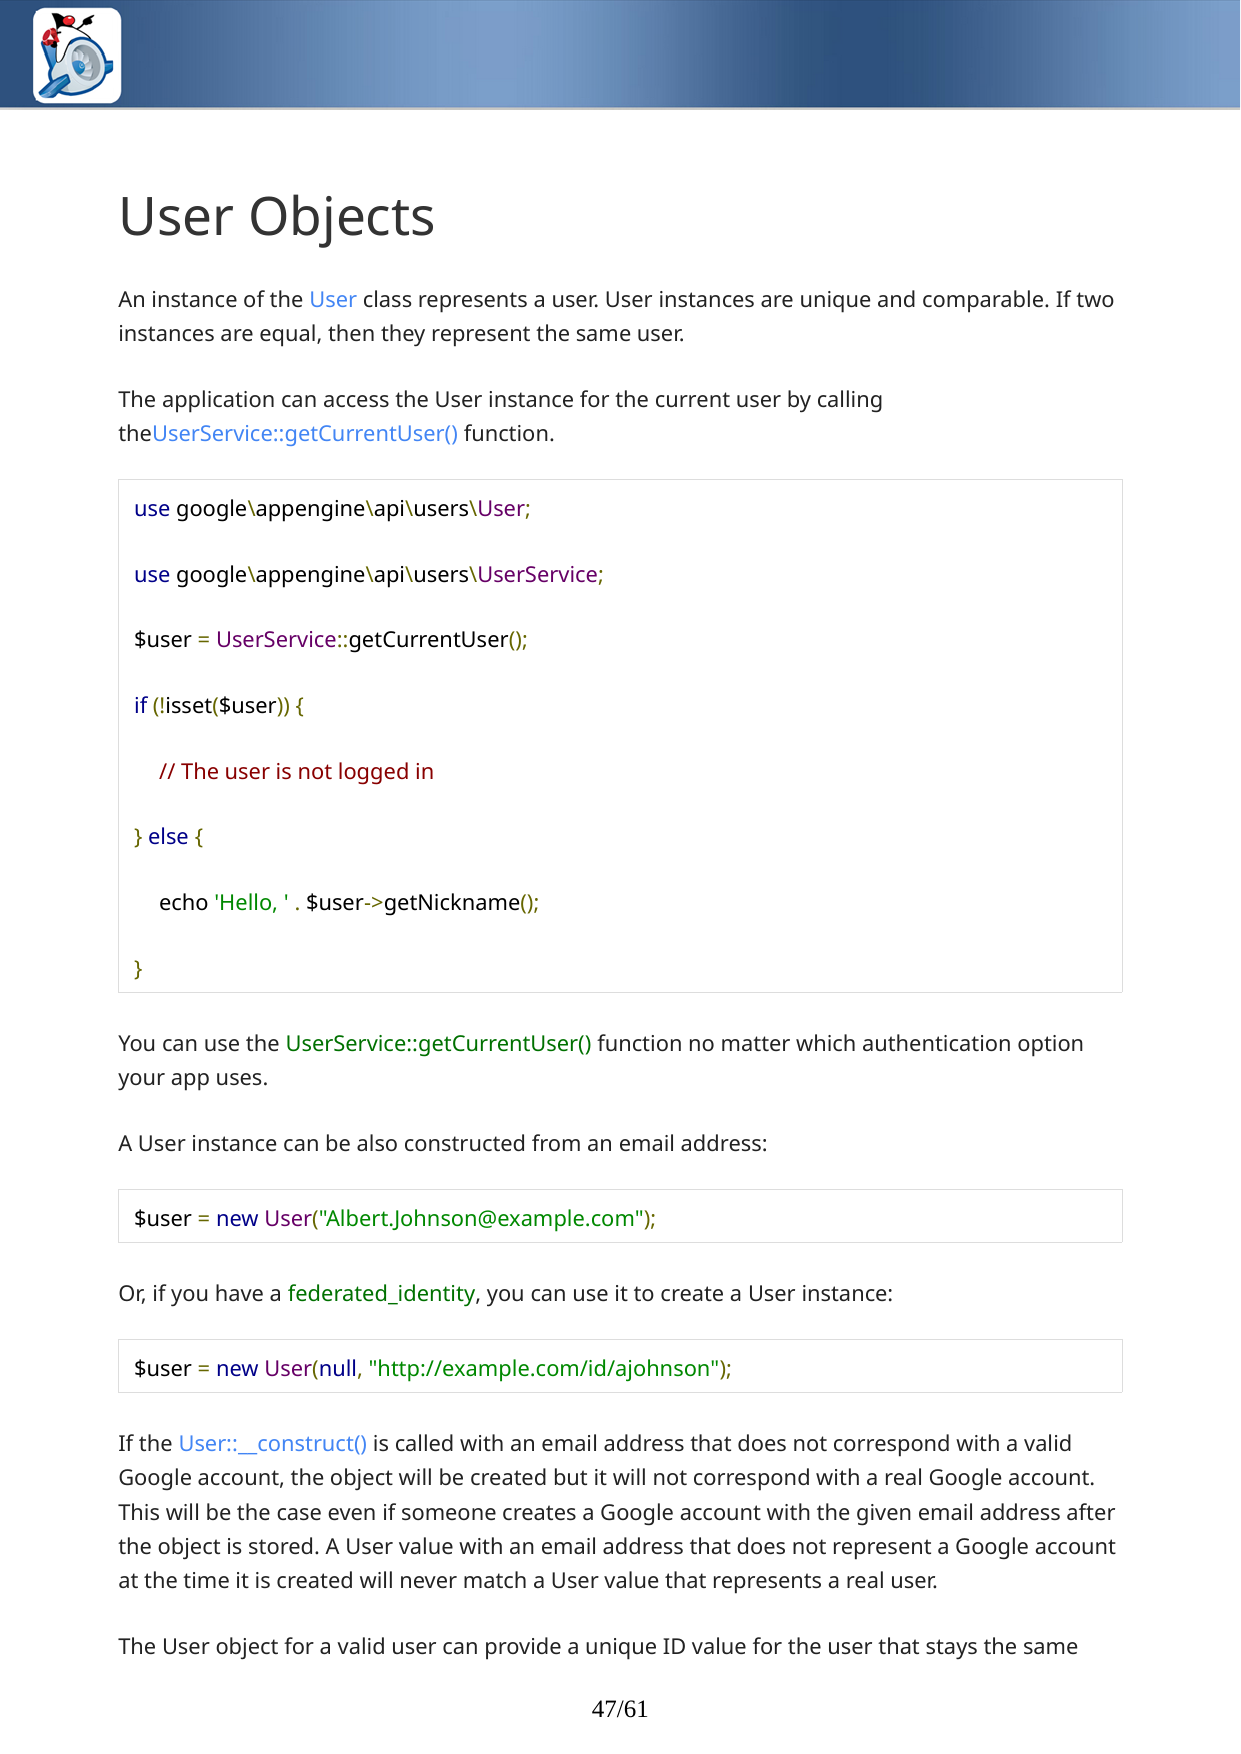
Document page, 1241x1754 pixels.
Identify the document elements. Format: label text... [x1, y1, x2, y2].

text echo 'Hello, ' . $user->getNickname(); [119, 873, 1122, 917]
text The application can access the User instance for the current user by calling theUserService::getCurrentUser() function. [118, 379, 1122, 448]
text use google\appengine\api\users\UserService; [119, 545, 1122, 588]
text if (!isset($user)) { [119, 676, 1122, 720]
text Or, if you have a federated_identity, you can use it to create a User instance: [118, 1273, 1122, 1308]
text $user = new User(null, "http://example.com/id/ajohnson"); [119, 1340, 1122, 1392]
subtitle User Objects [118, 178, 1122, 251]
text You can use the UserService::getCurrentUser() function no matter which authentication option your app uses. [118, 1023, 1122, 1092]
text // The user is not logged in [119, 742, 1122, 785]
text } [119, 938, 1122, 992]
text A User instance can be also constructed from an email address: [118, 1123, 1122, 1157]
text An instance of the User class represents a user. User instances are unique and comparable. If two instances are equal, then they represent the same user. [118, 279, 1122, 348]
picture [0, 0, 1241, 110]
text $user = UserService::getCurrentUser(); [119, 610, 1122, 654]
text } else { [119, 807, 1122, 851]
text use google\appengine\api\users\User; [119, 480, 1122, 523]
text If the User::__construct() is called with an email address that does not correspond with a valid Google account, the object will be created but it will not correspond with a real Google account. This will be the case even if someone creates a Google account with the given email address after the object is stored. A User value with an email address that does not represent a Google account at the time it is created will never match a User value that represents a real user. [118, 1423, 1122, 1595]
text The User object for a valid user can provide a unique ID value for the user that stays the same [118, 1627, 1122, 1661]
text $user = new User("Albert.Johnson@example.com"); [119, 1190, 1122, 1242]
